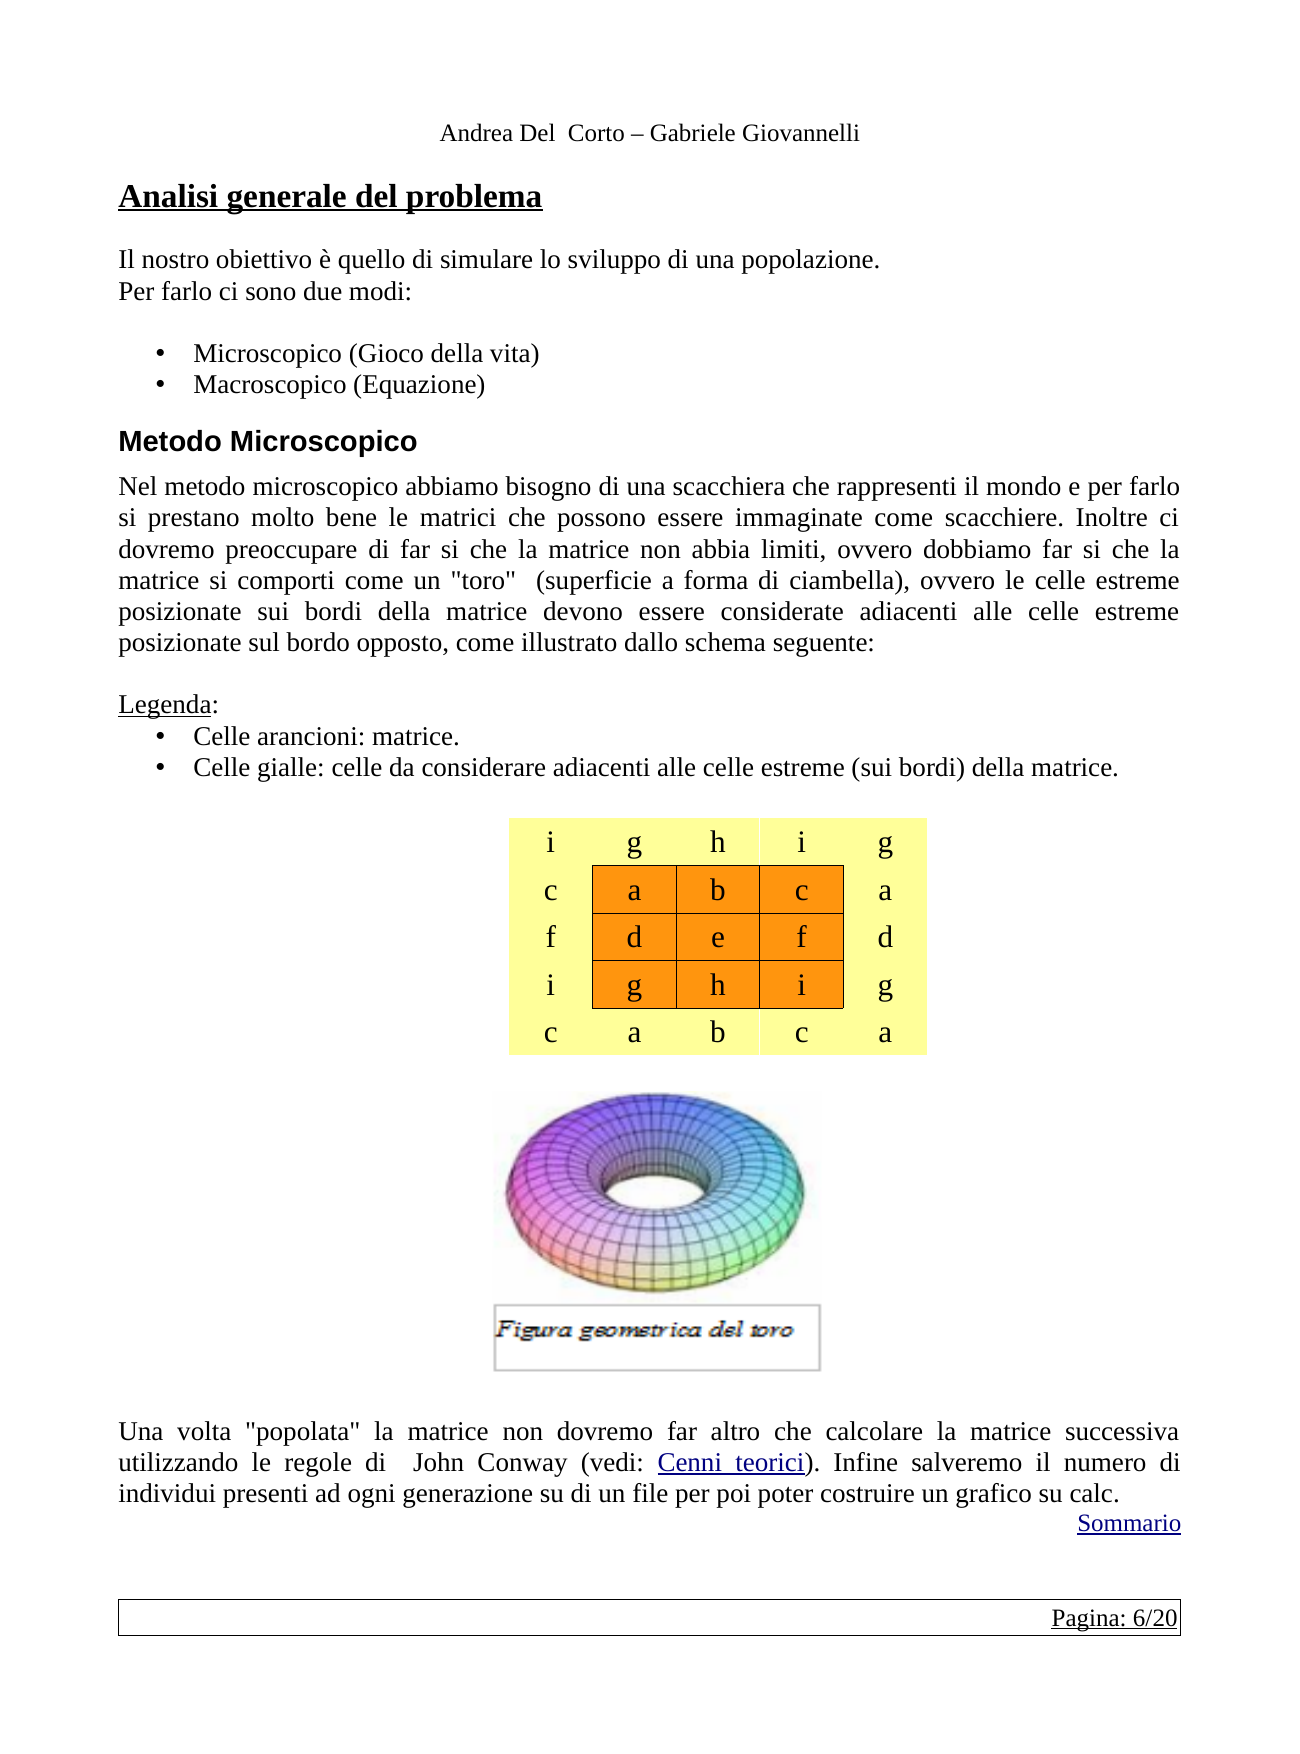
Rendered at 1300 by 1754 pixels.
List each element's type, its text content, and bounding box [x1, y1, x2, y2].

table_cell b [676, 1009, 759, 1055]
picture [470, 1091, 829, 1380]
table_cell a [592, 1009, 676, 1055]
list Microscopico (Gioco della vita) [156, 337, 1181, 368]
table_cell b [677, 866, 759, 913]
table_header g [843, 818, 927, 865]
text Sommario [118, 1508, 1181, 1537]
list Celle arancioni: matrice. [156, 719, 1181, 751]
table_cell i [509, 960, 592, 1008]
table_cell g [593, 961, 676, 1008]
subtitle Metodo Microscopico [118, 424, 1181, 458]
table_cell c [760, 866, 843, 913]
table_cell c [509, 1008, 592, 1055]
subtitle Analisi generale del problema [118, 176, 1181, 215]
table_cell e [677, 914, 759, 960]
table_cell i [760, 961, 843, 1008]
table_cell g [844, 960, 927, 1008]
text Legenda: [118, 688, 1181, 719]
table_cell d [593, 914, 676, 960]
table_cell a [593, 866, 676, 913]
list Macroscopico (Equazione) [156, 368, 1181, 399]
list Celle gialle: celle da considerare adiacenti alle celle estreme (sui bordi) della matrice. [156, 751, 1181, 782]
table_cell f [760, 914, 843, 960]
text Il nostro obiettivo è quello di simulare lo sviluppo di una popolazione. [118, 243, 1181, 274]
table_header h [676, 818, 759, 865]
table_cell a [843, 1008, 927, 1055]
text Per farlo ci sono due modi: [118, 274, 1181, 306]
table_cell d [844, 913, 927, 960]
table_cell c [509, 865, 592, 913]
table_header i [509, 818, 592, 865]
table_cell c [760, 1009, 843, 1055]
table_cell f [509, 913, 592, 960]
table_header g [592, 818, 676, 865]
table_header i [760, 818, 843, 865]
table_cell h [677, 961, 759, 1008]
text Una volta "popolata" la matrice non dovremo far altro che calcolare la matrice successiva utilizzando le regole di John Conway (vedi: Cenni teorici). Infine salveremo il numero di individui presenti ad ogni generazione su di un file per poi poter costruire un grafico su calc. [118, 1415, 1181, 1508]
text Nel metodo microscopico abbiamo bisogno di una scacchiera che rappresenti il mondo e per farlo si prestano molto bene le matrici che possono essere immaginate come scacchiere. Inoltre ci dovremo preoccupare di far si che la matrice non abbia limiti, ovvero dobbiamo far si che la matrice si comporti come un "toro" (superficie a forma di ciambella), ovvero le celle estreme posizionate sui bordi della matrice devono essere considerate adiacenti alle celle estreme posizionate sul bordo opposto, come illustrato dallo schema seguente: [118, 470, 1181, 657]
table_cell a [844, 865, 927, 913]
